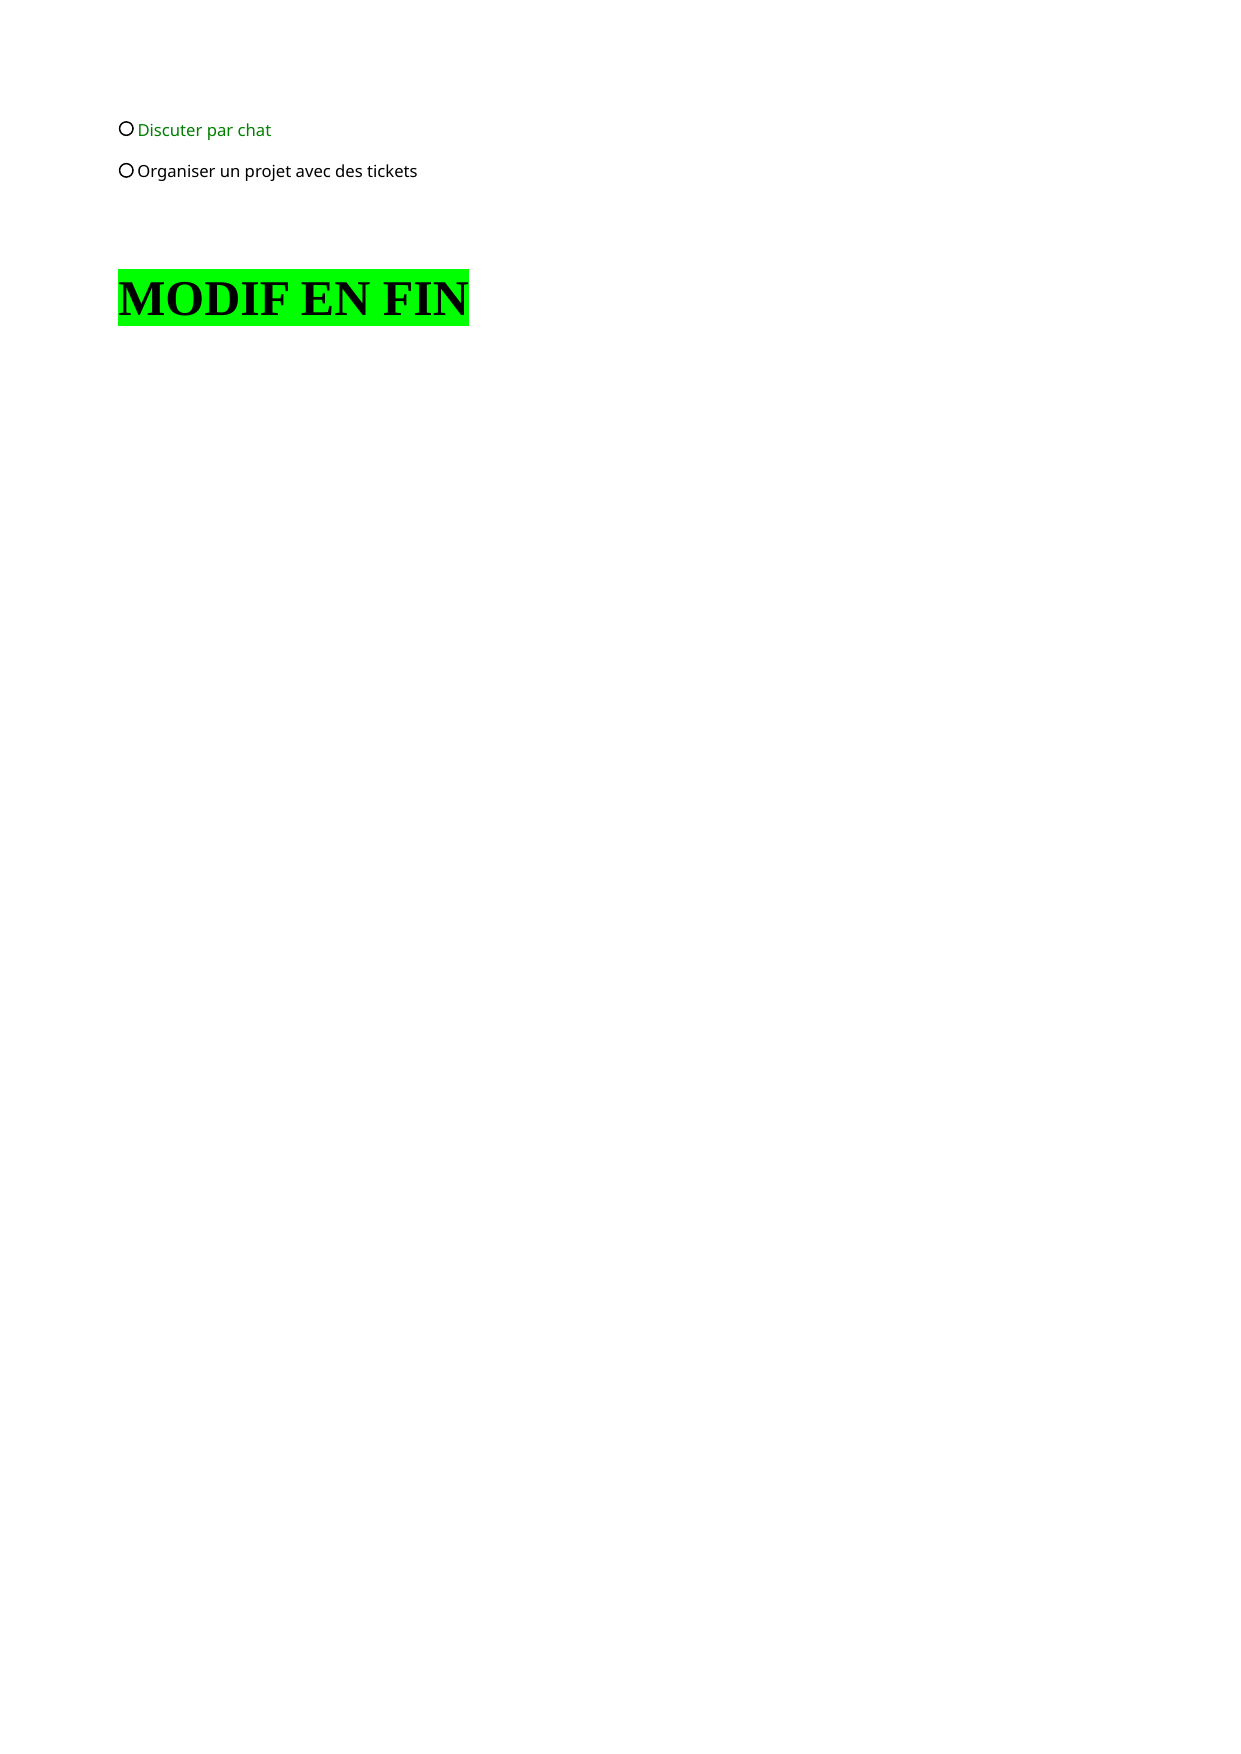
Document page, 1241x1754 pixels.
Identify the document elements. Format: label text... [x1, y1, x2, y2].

subtitle MODIF EN FIN [118, 268, 1122, 326]
text Discuter par chat [118, 118, 1122, 141]
text Organiser un projet avec des tickets [118, 160, 1122, 183]
